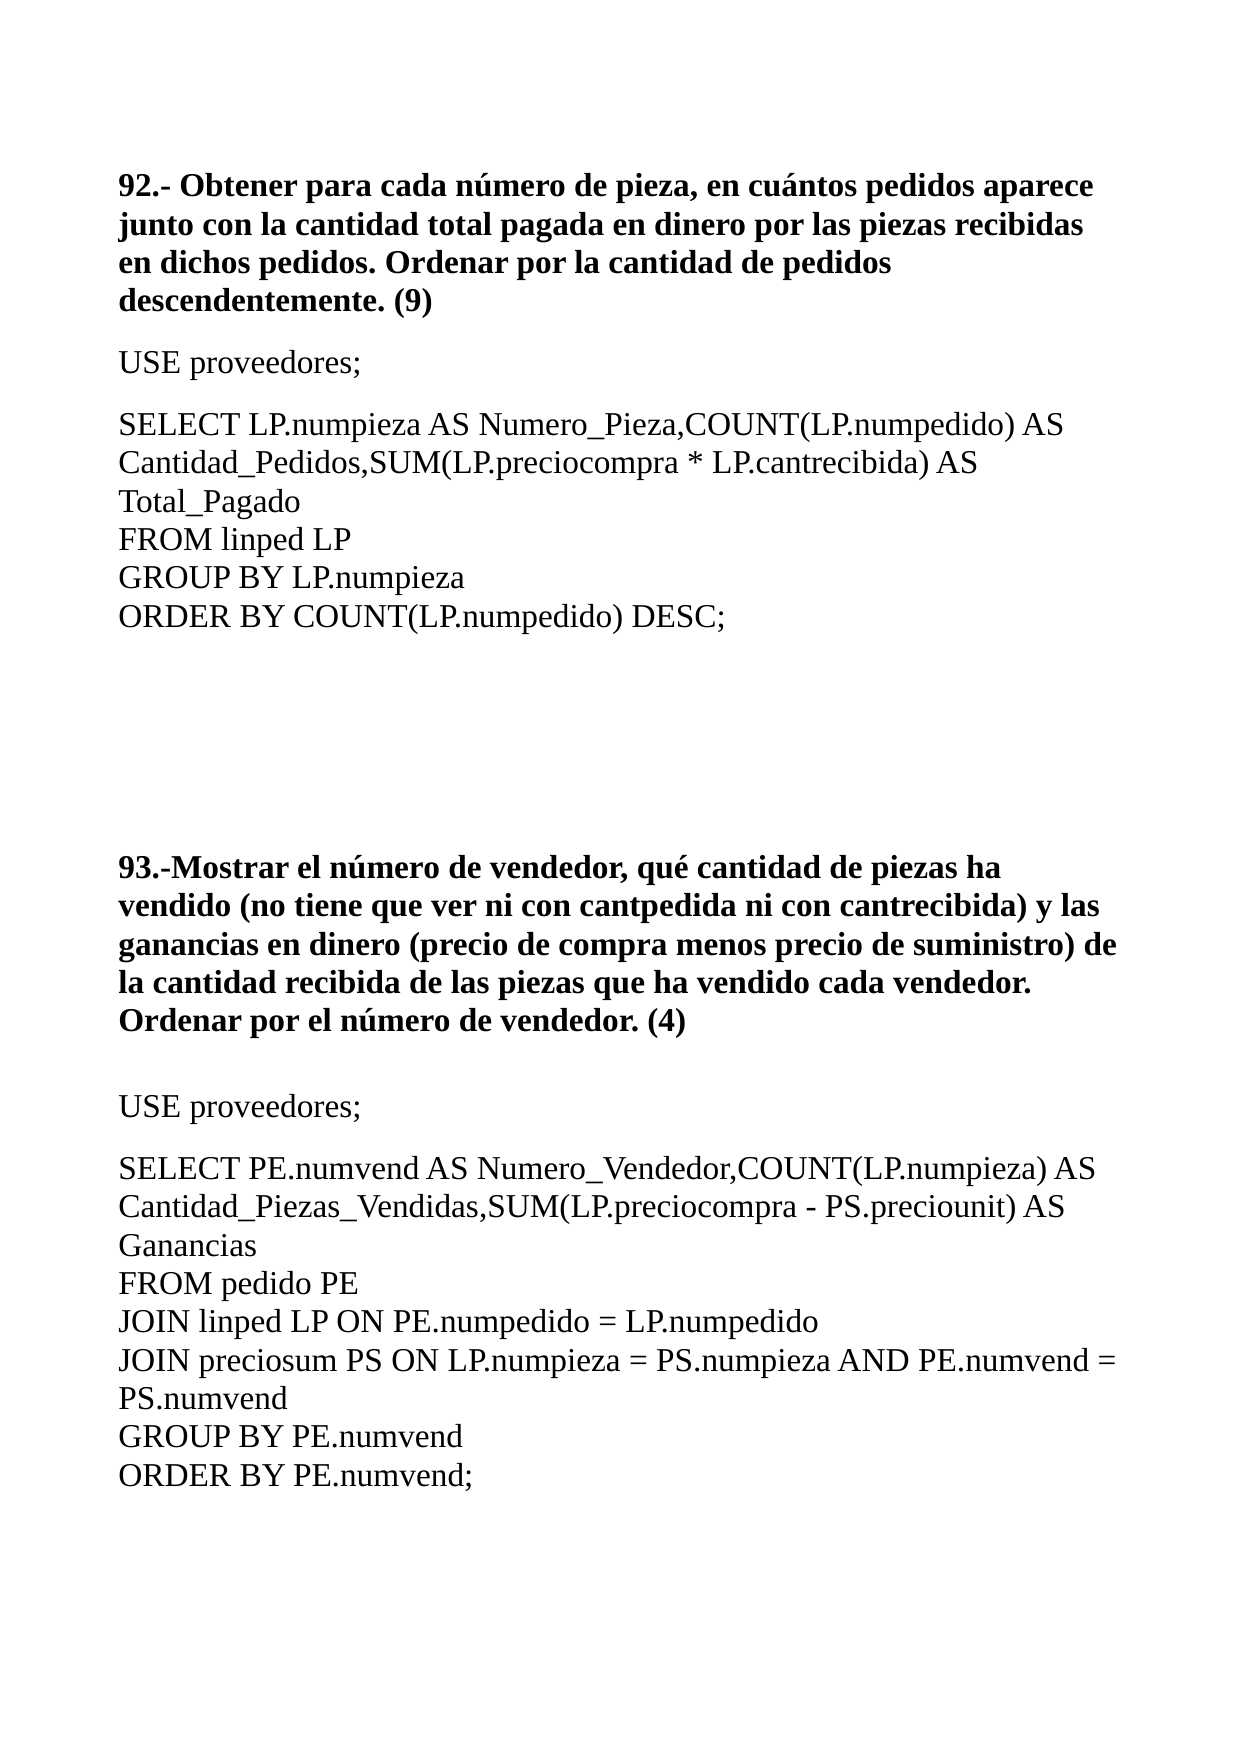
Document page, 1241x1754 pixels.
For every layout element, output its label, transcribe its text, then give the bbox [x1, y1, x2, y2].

text USE proveedores; [118, 1086, 1122, 1124]
text JOIN linped LP ON PE.numpedido = LP.numpedido [118, 1301, 1122, 1340]
text FROM linped LP [118, 519, 1122, 558]
text ORDER BY COUNT(LP.numpedido) DESC; [118, 596, 1122, 634]
text 93.-Mostrar el número de vendedor, qué cantidad de piezas ha vendido (no tiene que ver ni con cantpedida ni con cantrecibida) y las ganancias en dinero (precio de compra menos precio de suministro) de la cantidad recibida de las piezas que ha vendido cada vendedor. Ordenar por el número de vendedor. (4) [118, 847, 1122, 1039]
text FROM pedido PE [118, 1263, 1122, 1301]
text SELECT PE.numvend AS Numero_Vendedor,COUNT(LP.numpieza) AS Cantidad_Piezas_Vendidas,SUM(LP.preciocompra - PS.preciounit) AS Ganancias [118, 1148, 1122, 1263]
text SELECT LP.numpieza AS Numero_Pieza,COUNT(LP.numpedido) AS Cantidad_Pedidos,SUM(LP.preciocompra * LP.cantrecibida) AS Total_Pagado [118, 404, 1122, 519]
text USE proveedores; [118, 342, 1122, 381]
text GROUP BY PE.numvend [118, 1416, 1122, 1455]
text 92.- Obtener para cada número de pieza, en cuántos pedidos aparece junto con la cantidad total pagada en dinero por las piezas recibidas en dichos pedidos. Ordenar por la cantidad de pedidos descendentemente. (9) [118, 165, 1122, 319]
text ORDER BY PE.numvend; [118, 1455, 1122, 1493]
text JOIN preciosum PS ON LP.numpieza = PS.numpieza AND PE.numvend = PS.numvend [118, 1340, 1122, 1416]
text GROUP BY LP.numpieza [118, 558, 1122, 596]
